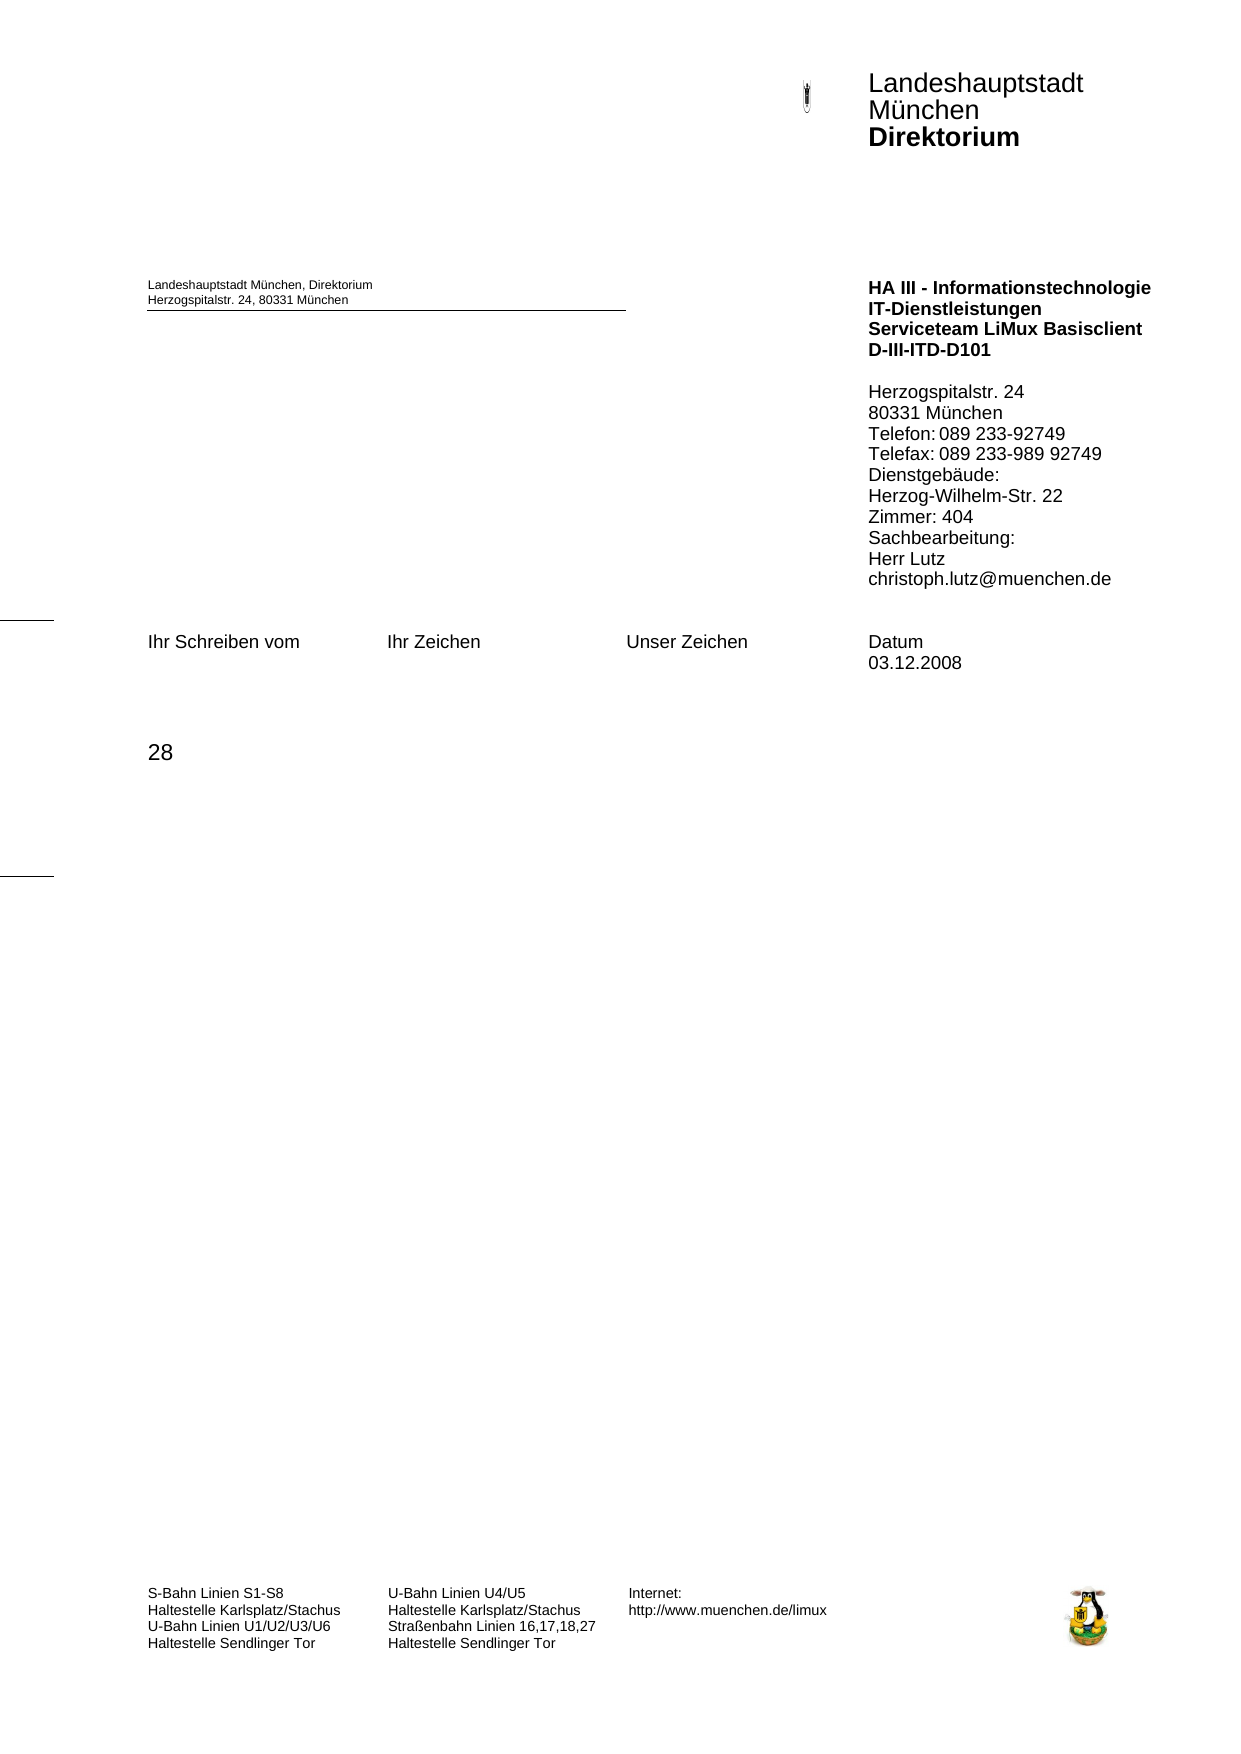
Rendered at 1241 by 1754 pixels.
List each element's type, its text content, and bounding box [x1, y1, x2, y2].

text München [868, 98, 1199, 125]
text 03.12.2008 [868, 653, 1108, 673]
picture [803, 80, 811, 113]
table_header S-Bahn Linien S1-S8 Haltestelle Karlsplatz/Stachus U-Bahn Linien U1/U2/U3/U6 Haltestelle Sendlinger Tor [148, 1551, 388, 1652]
table_header [869, 1551, 1110, 1652]
text HA III - Informationstechnologie IT-Dienstleistungen Serviceteam LiMux Basisclient [868, 277, 1199, 340]
text 28 [148, 738, 1109, 766]
text Ihr Schreiben vom [148, 632, 354, 653]
text D-III-ITD-D101 [868, 340, 1199, 361]
picture [1063, 1585, 1109, 1647]
text Landeshauptstadt [868, 71, 1199, 98]
text Herzogspitalstr. 24 80331 München Telefon: 089 233-92749 Telefax: 089 233-989 92749 Dienstgebäude: Herzog-Wilhelm-Str. 22 Zimmer: 404 Sachbearbeitung: Herr Lutz christoph.lutz@muenchen.de [868, 382, 1199, 590]
text Direktorium [868, 125, 1199, 152]
table_header U-Bahn Linien U4/U5 Haltestelle Karlsplatz/Stachus Straßenbahn Linien 16,17,18,27 Haltestelle Sendlinger Tor [388, 1551, 628, 1652]
text Landeshauptstadt München, Direktorium [148, 277, 626, 292]
table_header Internet: http://www.muenchen.de/limux [628, 1551, 869, 1652]
text Herzogspitalstr. 24, 80331 München [148, 292, 626, 307]
text Unser Zeichen [626, 632, 833, 653]
text Ihr Zeichen [387, 632, 593, 653]
text Datum [868, 632, 1108, 653]
